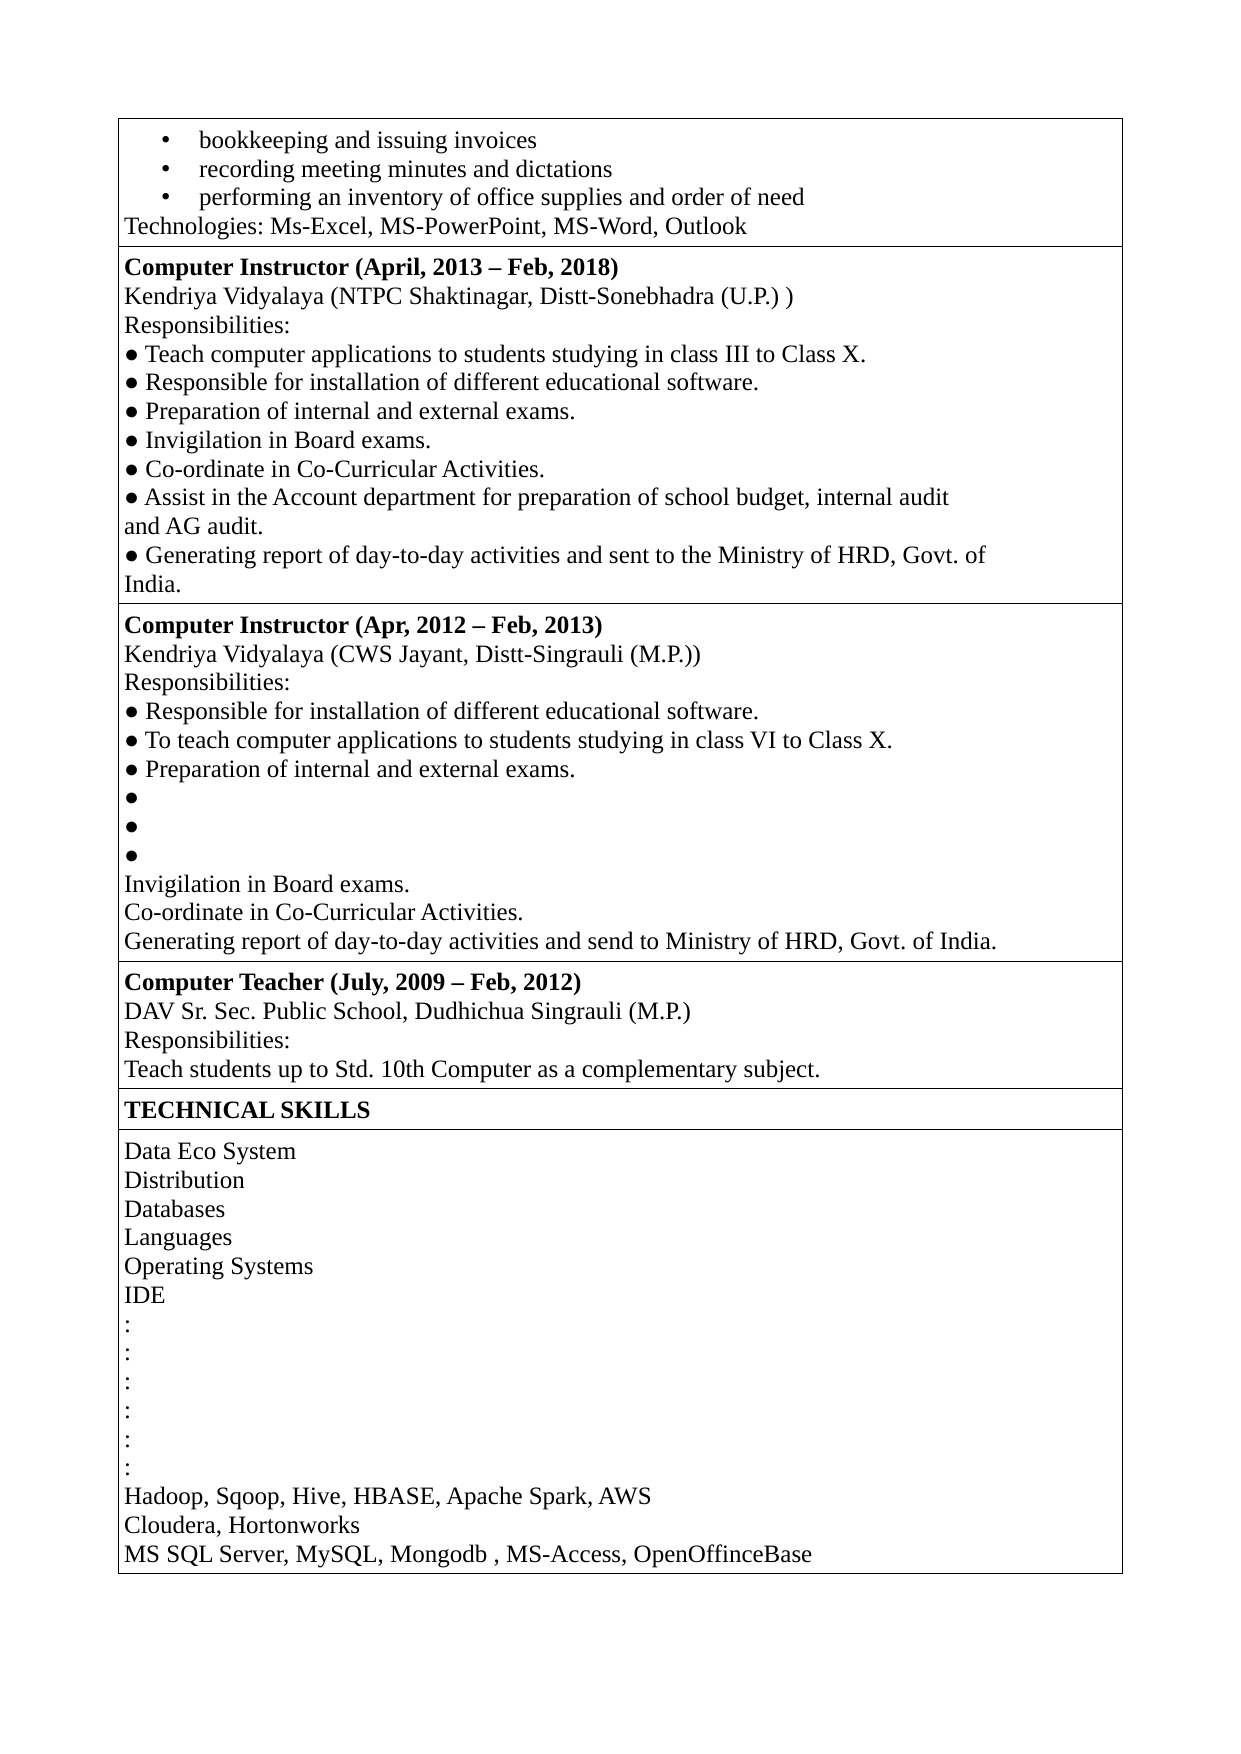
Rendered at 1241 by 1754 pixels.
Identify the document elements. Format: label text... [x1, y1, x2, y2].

table_cell Computer Instructor (April, 2013 – Feb, 2018) Kendriya Vidyalaya (NTPC Shaktinagar, Distt-Sonebhadra (U.P.) ) Responsibilities: ● Teach computer applications to students studying in class III to Class X. ● Responsible for installation of different educational software. ● Preparation of internal and external exams. ● Invigilation in Board exams. ● Co-ordinate in Co-Curricular Activities. ● Assist in the Account department for preparation of school budget, internal audit and AG audit. ● Generating report of day-to-day activities and sent to the Ministry of HRD, Govt. of India. [119, 247, 1122, 603]
table_cell Data Eco System Distribution Databases Languages Operating Systems IDE : : : : : : Hadoop, Sqoop, Hive, HBASE, Apache Spark, AWS Cloudera, Hortonworks MS SQL Server, MySQL, Mongodb , MS-Access, OpenOffinceBase [119, 1130, 1122, 1573]
table_cell Computer Teacher (July, 2009 – Feb, 2012) DAV Sr. Sec. Public School, Dudhichua Singrauli (M.P.) Responsibilities: Teach students up to Std. 10th Computer as a complementary subject. [119, 962, 1122, 1088]
table_cell Project Name: Wheels Logistics March-2018 to October-2020 Wheels Logistics. offers Complete Set of national logistics service by roadways, railways and Airfreight including Customs Clearance in association with partners. Delivering through best distribution channel networks in India. Project Role: Executive Responsibilities answering the phone, taking messages and redirecting calls to respective offices organising and maintaining files and records and updating them when necessary creating and maintaining updated documents and spreadsheets overseeing the sorting and distribution of incoming mails preparing outgoing mail items such as envelopes or packages operating office equipment such as photocopier and printers bookkeeping and issuing invoices recording meeting minutes and dictations performing an inventory of office supplies and order of need Technologies: Ms-Excel, MS-PowerPoint, MS-Word, Outlook [119, 119, 1122, 246]
table_cell TECHNICAL SKILLS [119, 1089, 1122, 1129]
table_cell Computer Instructor (Apr, 2012 – Feb, 2013) Kendriya Vidyalaya (CWS Jayant, Distt-Singrauli (M.P.)) Responsibilities: ● Responsible for installation of different educational software. ● To teach computer applications to students studying in class VI to Class X. ● Preparation of internal and external exams. ● ● ● Invigilation in Board exams. Co-ordinate in Co-Curricular Activities. Generating report of day-to-day activities and send to Ministry of HRD, Govt. of India. [119, 604, 1122, 961]
